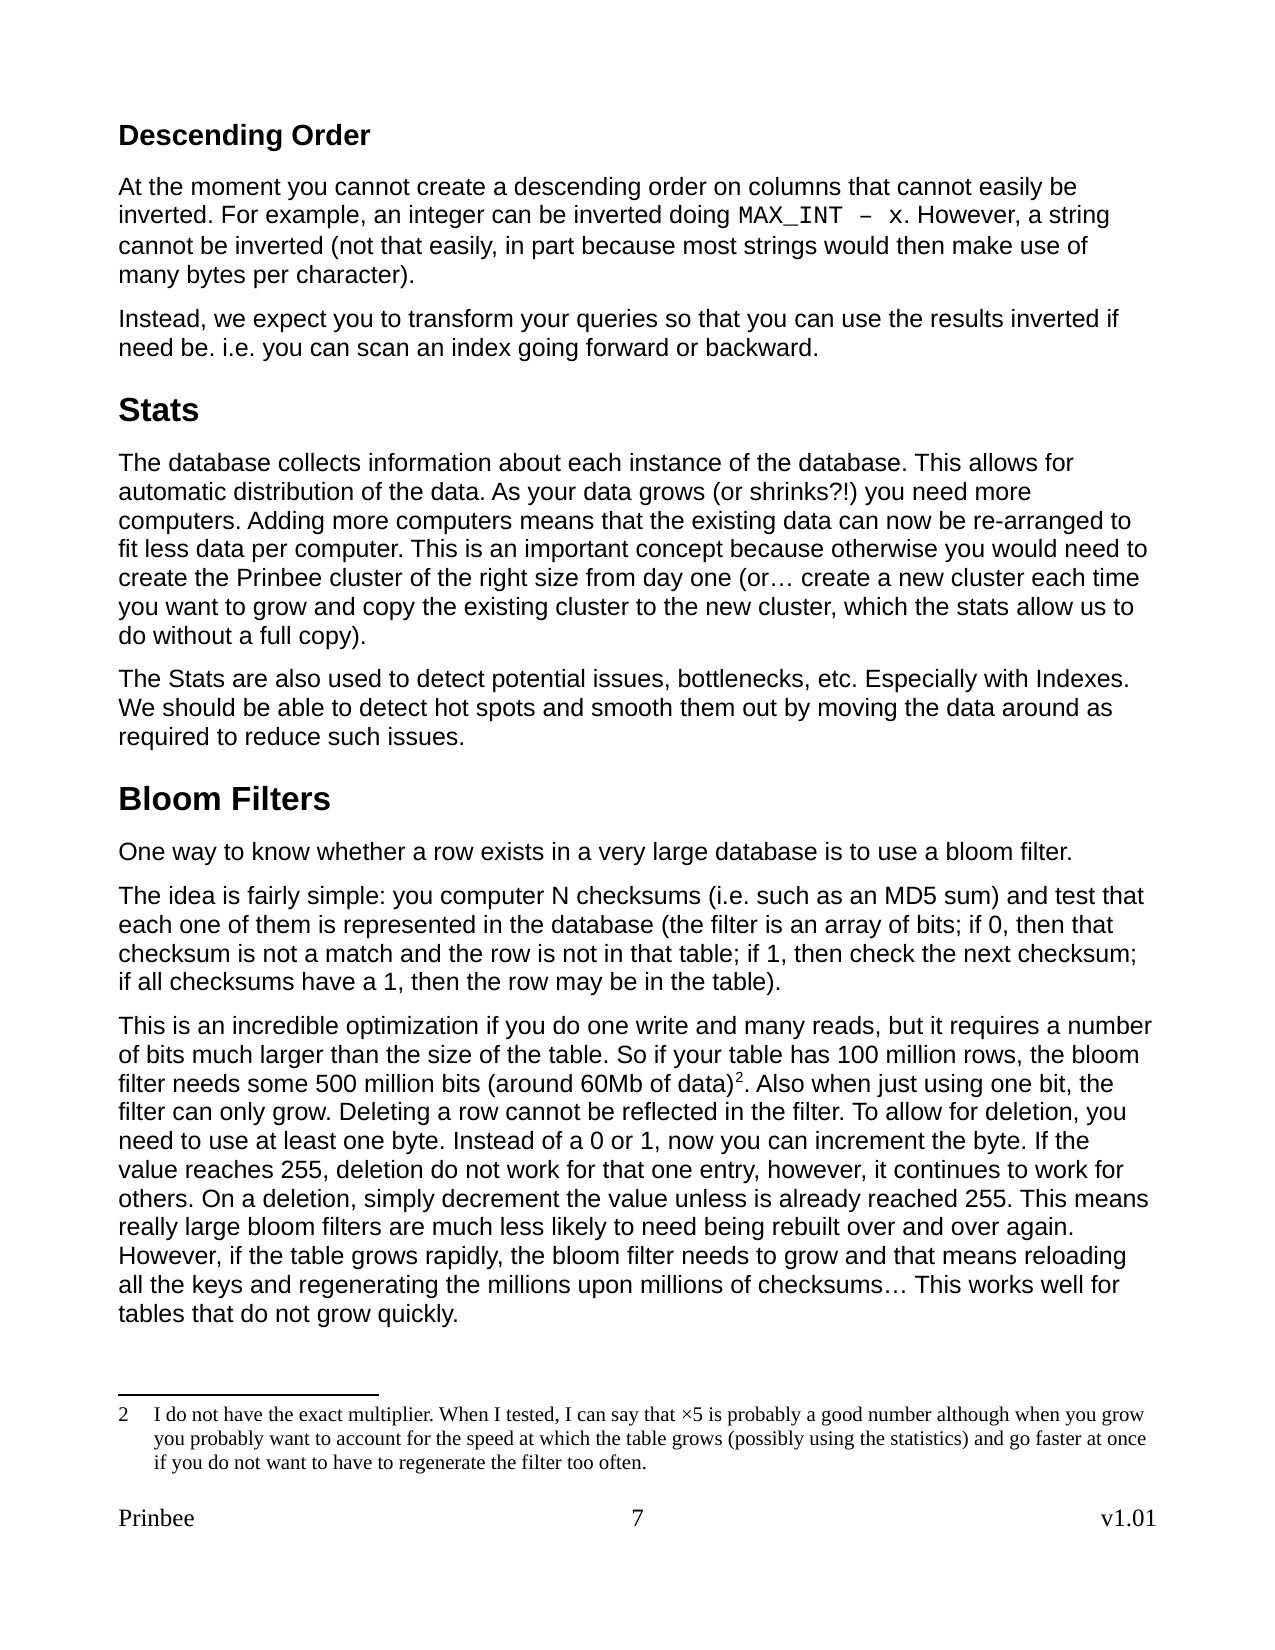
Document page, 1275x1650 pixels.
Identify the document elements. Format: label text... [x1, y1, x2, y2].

subtitle Descending Order [118, 118, 1157, 152]
subtitle Bloom Filters [118, 779, 1157, 817]
text The idea is fairly simple: you computer N checksums (i.e. such as an MD5 sum) and test that each one of them is represented in the database (the filter is an array of bits; if 0, then that checksum is not a match and the row is not in that table; if 1, then check the next checksum; if all checksums have a 1, then the row may be in the table). [118, 881, 1157, 996]
text Instead, we expect you to transform your queries so that you can use the results inverted if need be. i.e. you can scan an index going forward or backward. [118, 304, 1157, 361]
text The database collects information about each instance of the database. This allows for automatic distribution of the data. As your data grows (or shrinks?!) you need more computers. Adding more computers means that the existing data can now be re-arranged to fit less data per computer. This is an important concept because otherwise you would need to create the Prinbee cluster of the right size from day one (or… create a new cluster each time you want to grow and copy the existing cluster to the new cluster, which the stats allow us to do without a full copy). [118, 448, 1157, 649]
text This is an incredible optimization if you do one write and many reads, but it requires a number of bits much larger than the size of the table. So if your table has 100 million rows, the bloom filter needs some 500 million bits (around 60Mb of data). Also when just using one bit, the filter can only grow. Deleting a row cannot be reflected in the filter. To allow for deletion, you need to use at least one byte. Instead of a 0 or 1, now you can increment the byte. If the value reaches 255, deletion do not work for that one entry, however, it continues to work for others. On a deletion, simply decrement the value unless is already reached 255. This means really large bloom filters are much less likely to need being rebuilt over and over again. However, if the table grows rapidly, the bloom filter needs to grow and that means reloading all the keys and regenerating the millions upon millions of checksums… This works well for tables that do not grow quickly. [118, 1011, 1157, 1327]
text At the moment you cannot create a descending order on columns that cannot easily be inverted. For example, an integer can be inverted doing MAX_INT – x. However, a string cannot be inverted (not that easily, in part because most strings would then make use of many bytes per character). [118, 172, 1157, 289]
text The Stats are also used to detect potential issues, bottlenecks, etc. Especially with Indexes. We should be able to detect hot spots and smooth them out by moving the data around as required to reduce such issues. [118, 664, 1157, 751]
text One way to know whether a row exists in a very large database is to use a bloom filter. [118, 837, 1157, 866]
subtitle Stats [118, 390, 1157, 428]
text I do not have the exact multiplier. When I tested, I can say that ×5 is probably a good number although when you grow you probably want to account for the speed at which the table grows (possibly using the statistics) and go faster at once if you do not want to have to regenerate the filter too often. [118, 1401, 1157, 1474]
